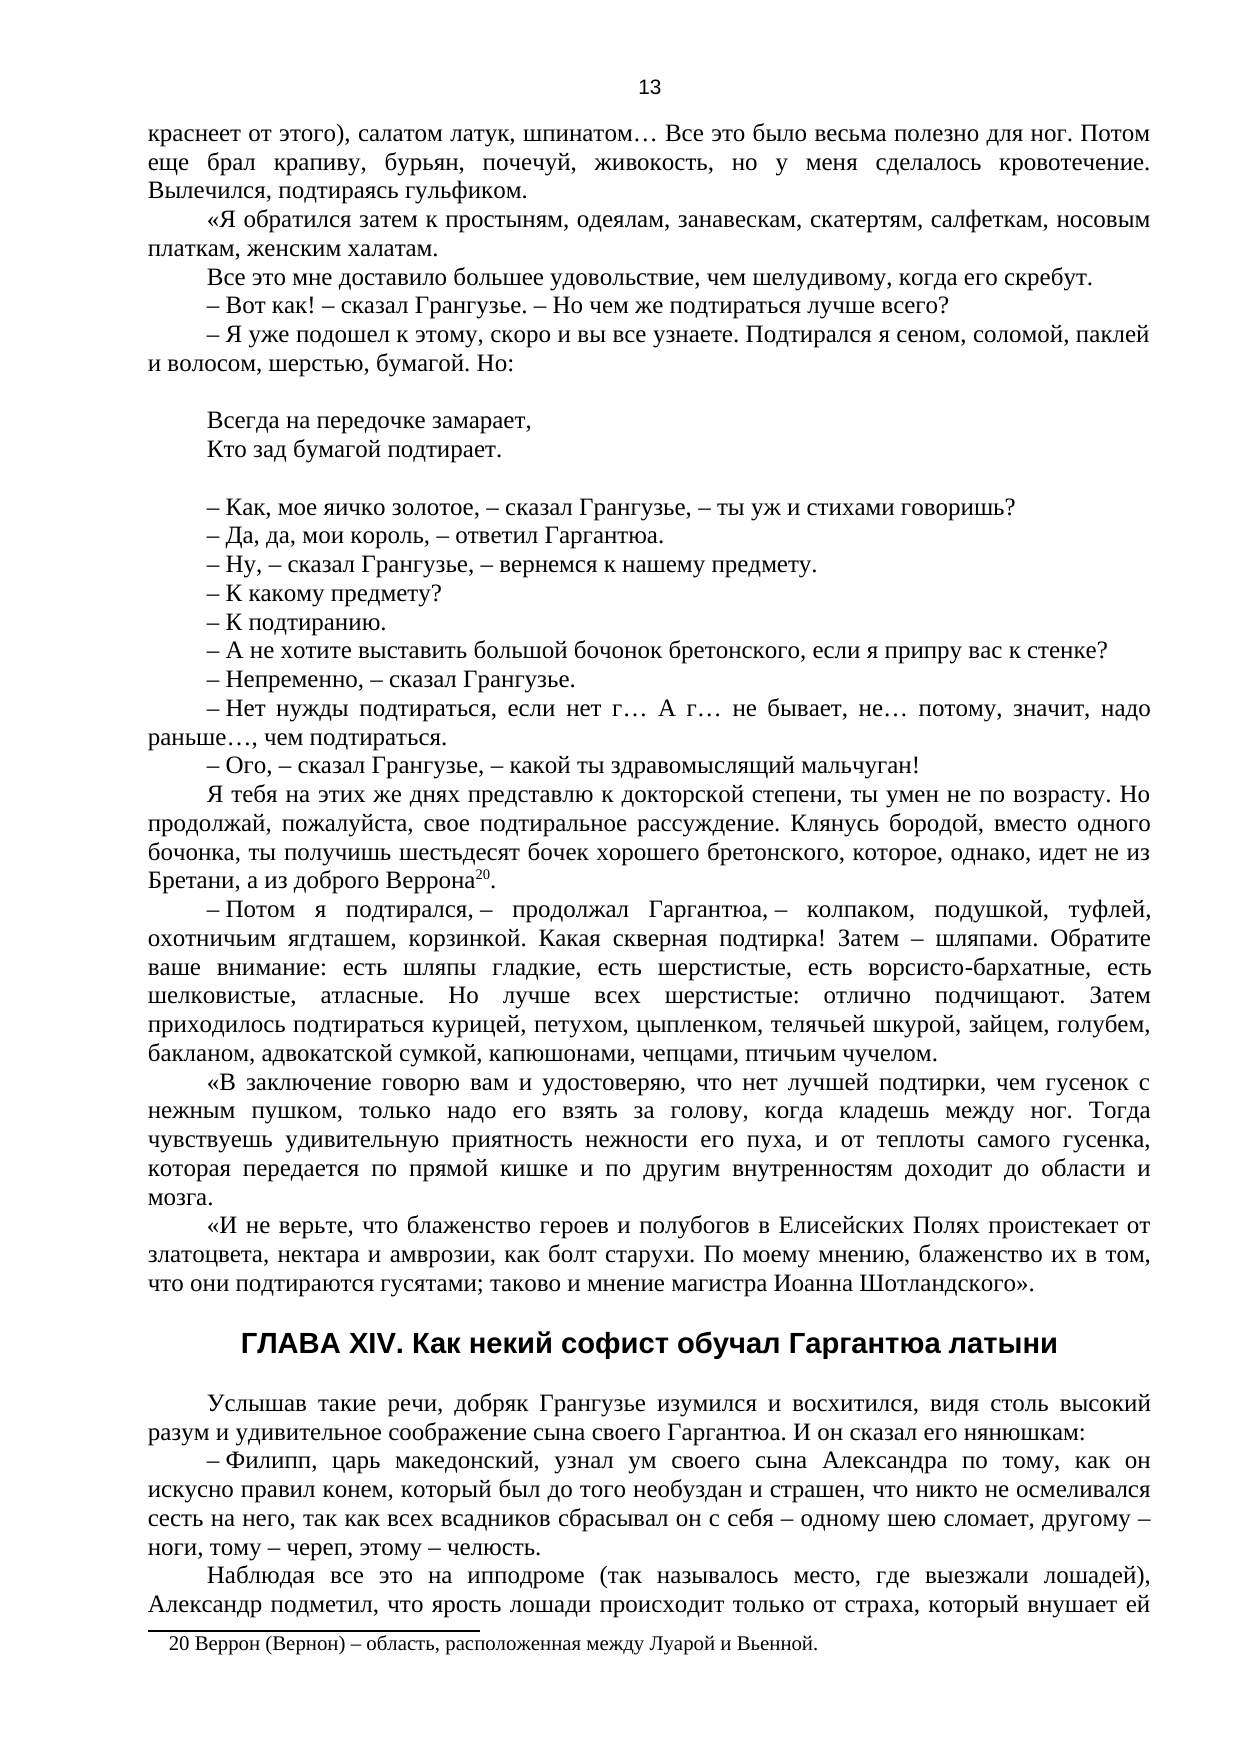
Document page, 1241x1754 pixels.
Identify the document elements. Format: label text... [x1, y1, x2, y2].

text – А не хотите выставить большой бочонок бретонского, если я припру вас к стенке? [148, 636, 1152, 664]
text – Потом я подтирался, – продолжал Гаргантюа, – колпаком, подушкой, туфлей, охотничьим ягдташем, корзинкой. Какая скверная подтирка! Затем – шляпами. Обратите ваше внимание: есть шляпы гладкие, есть шерстистые, есть ворсисто‑бархатные, есть шелковистые, атласные. Но лучше всех шерстистые: отлично подчищают. Затем приходилось подтираться курицей, петухом, цыпленком, телячьей шкурой, зайцем, голубем, бакланом, адвокатской сумкой, капюшонами, чепцами, птичьим чучелом. [148, 894, 1152, 1067]
text – Ого, – сказал Грангузье, – какой ты здравомыслящий мальчуган! [148, 751, 1152, 779]
text – Ну, – сказал Грангузье, – вернемся к нашему предмету. [148, 549, 1152, 578]
text Все это мне доставило большее удовольствие, чем шелудивому, когда его скребут. [148, 262, 1152, 291]
text – К какому предмету? [148, 578, 1152, 607]
text Веррон (Вернон) – область, расположенная между Луарой и Вьенной. [148, 1631, 1152, 1655]
text Я тебя на этих же днях представлю к докторской степени, ты умен не по возрасту. Но продолжай, пожалуйста, свое подтиральное рассуждение. Клянусь бородой, вместо одного бочонка, ты получишь шестьдесят бочек хорошего бретонского, которое, однако, идет не из Бретани, а из доброго Веррона. [148, 779, 1152, 894]
text «В заключение говорю вам и удостоверяю, что нет лучшей подтирки, чем гусенок с нежным пушком, только надо его взять за голову, когда кладешь между ног. Тогда чувствуешь удивительную приятность нежности его пуха, и от теплоты самого гусенка, которая передается по прямой кишке и по другим внутренностям доходит до области и мозга. [148, 1067, 1152, 1211]
text – Непременно, – сказал Грангузье. [148, 664, 1152, 693]
text – Я уже подошел к этому, скоро и вы все узнаете. Подтирался я сеном, соломой, паклей и волосом, шерстью, бумагой. Но: [148, 319, 1152, 377]
text – Вот как! – сказал Грангузье. – Но чем же подтираться лучше всего? [148, 291, 1152, 319]
text – Да, да, мои король, – ответил Гаргантюа. [148, 521, 1152, 549]
text – Филипп, царь македонский, узнал ум своего сына Александра по тому, как он искусно правил конем, который был до того необуздан и страшен, что никто не осмеливался сесть на него, так как всех всадников сбрасывал он с себя – одному шею сломает, другому – ноги, тому – череп, этому – челюсть. [148, 1445, 1152, 1560]
text «Я обратился затем к простыням, одеялам, занавескам, скатертям, салфеткам, носовым платкам, женским халатам. [148, 204, 1152, 262]
text – Как, мое яичко золотое, – сказал Грангузье, – ты уж и стихами говоришь? [148, 492, 1152, 521]
text – К подтиранию. [148, 607, 1152, 636]
text Наблюдая все это на ипподроме (так называлось место, где выезжали лошадей), Александр подметил, что ярость лошади происходит только от страха, который внушает ей [148, 1560, 1152, 1618]
text Услышав такие речи, добряк Грангузье изумился и восхитился, видя столь высокий разум и удивительное соображение сына своего Гаргантюа. И он сказал его нянюшкам: [148, 1388, 1152, 1445]
text Кто зад бумагой подтирает. [148, 434, 1152, 463]
text «И не верьте, что блаженство героев и полубогов в Елисейских Полях проистекает от златоцвета, нектара и амврозии, как болт старухи. По моему мнению, блаженство их в том, что они подтираются гусятами; таково и мнение магистра Иоанна Шотландского». [148, 1211, 1152, 1297]
text Всегда на передочке замарает, [148, 406, 1152, 434]
text – Нет нужды подтираться, если нет г… А г… не бывает, не… потому, значит, надо раньше…, чем подтираться. [148, 693, 1152, 751]
subtitle ГЛАВА XIV. Как некий софист обучал Гаргантюа латыни [148, 1326, 1152, 1359]
text краснеет от этого), салатом латук, шпинатом… Все это было весьма полезно для ног. Потом еще брал крапиву, бурьян, почечуй, живокость, но у меня сделалось кровотечение. Вылечился, подтираясь гульфиком. [148, 118, 1152, 204]
